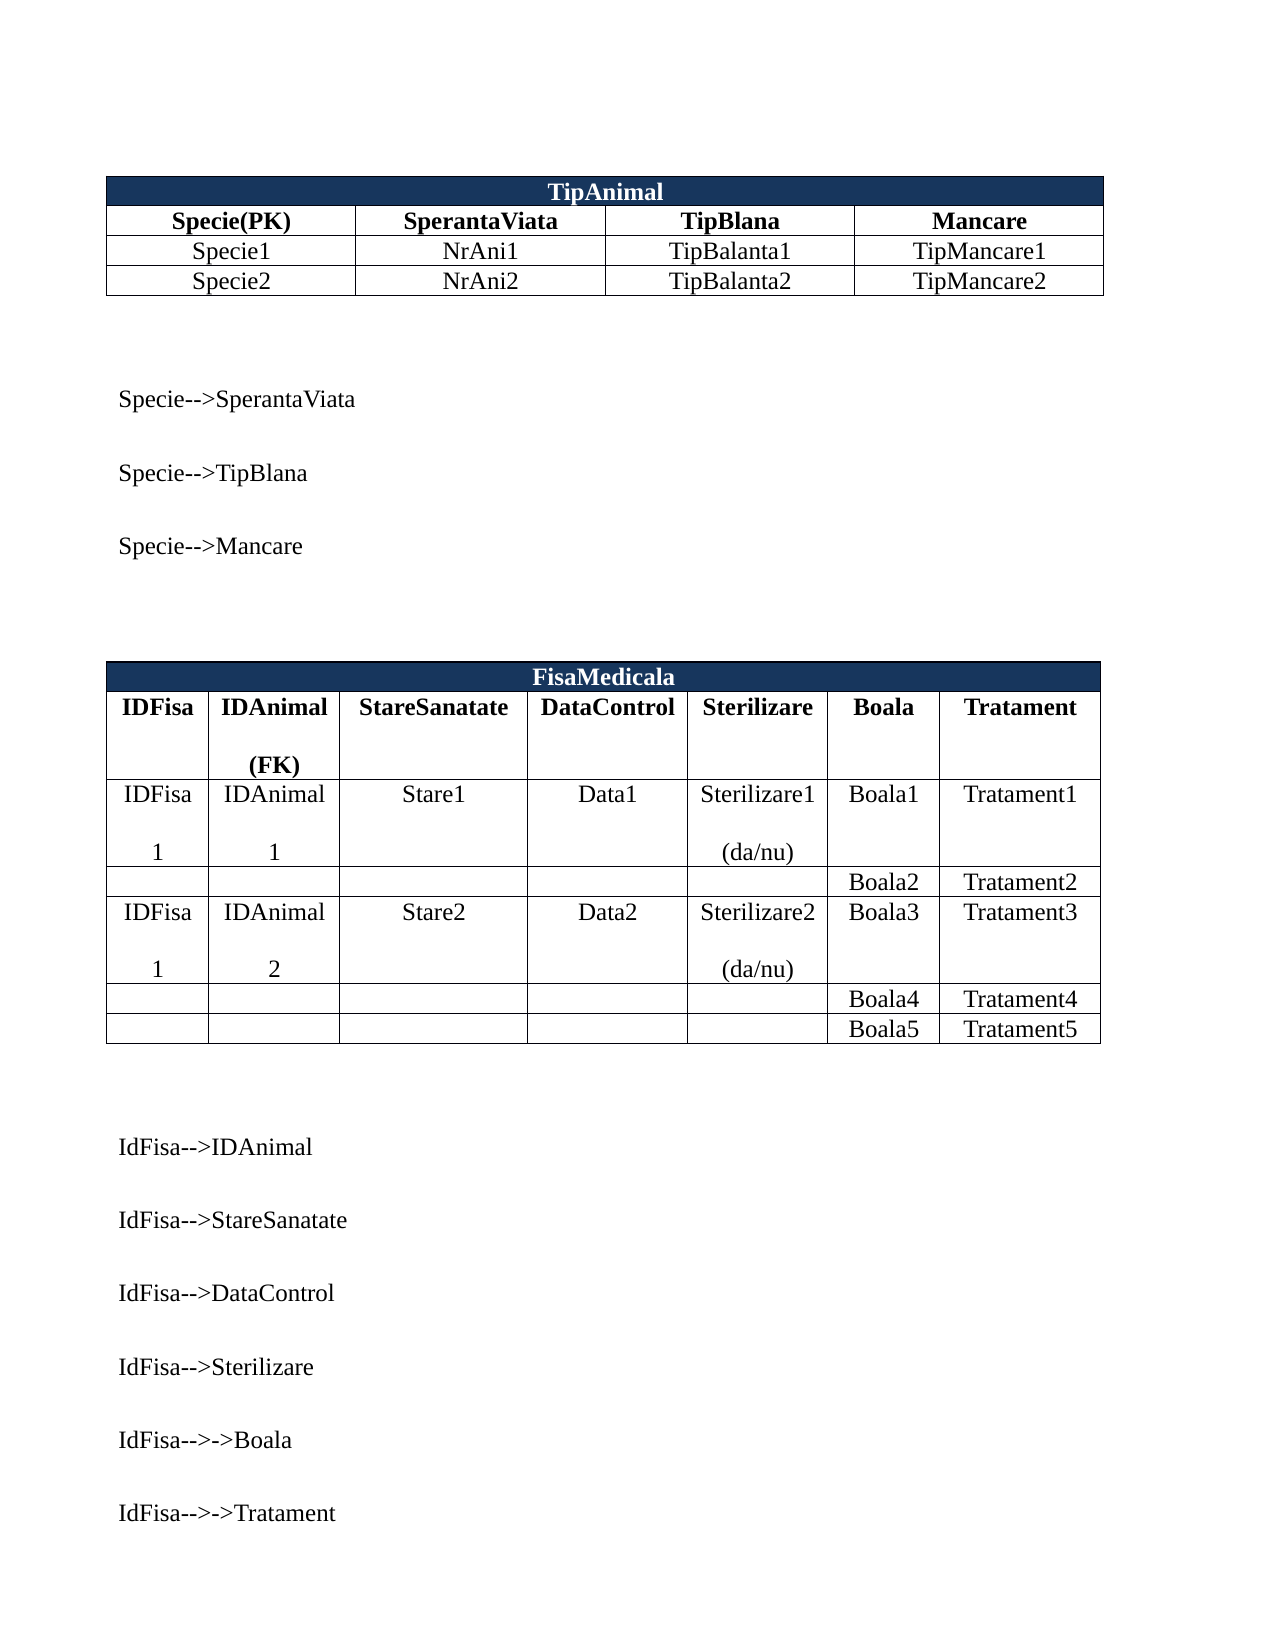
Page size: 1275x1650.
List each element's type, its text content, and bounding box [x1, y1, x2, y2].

table_cell IDFisa [107, 692, 208, 778]
table_header TipAnimal [107, 177, 1103, 205]
table_cell Stare1 [340, 780, 527, 866]
table_cell IDFisa1 [107, 897, 208, 983]
table_cell [209, 1014, 339, 1042]
table_cell Tratament5 [940, 1014, 1100, 1042]
table_cell Stare2 [340, 897, 527, 983]
table_cell Boala3 [828, 897, 939, 983]
table_cell Specie1 [107, 236, 355, 265]
table_cell DataControl [528, 692, 687, 778]
table_cell Boala1 [828, 780, 939, 866]
table_cell StareSanatate [340, 692, 527, 778]
table_cell Boala4 [828, 984, 939, 1013]
table_cell [340, 984, 527, 1013]
table_cell TipBlana [606, 206, 854, 235]
table_cell [528, 867, 687, 896]
table_cell TipMancare2 [855, 266, 1103, 295]
table_cell [209, 984, 339, 1013]
table_cell Data1 [528, 780, 687, 866]
table_cell TipBalanta2 [606, 266, 854, 295]
text Specie-->Mancare [118, 531, 1079, 559]
text IdFisa-->IDAnimal [118, 1132, 1079, 1161]
table_cell [688, 1014, 827, 1042]
table_cell Boala [828, 692, 939, 778]
text IdFisa-->StareSanatate [118, 1205, 1079, 1234]
table_cell [107, 867, 208, 896]
table_cell NrAni2 [356, 266, 605, 295]
text IdFisa-->DataControl [118, 1278, 1079, 1307]
table_cell Sterilizare [688, 692, 827, 778]
table_cell Tratament4 [940, 984, 1100, 1013]
table_cell NrAni1 [356, 236, 605, 265]
table_cell IDAnimal1 [209, 780, 339, 866]
table_cell [688, 984, 827, 1013]
text Specie-->SperantaViata [118, 384, 1079, 413]
table_cell [528, 984, 687, 1013]
text IdFisa-->Sterilizare [118, 1352, 1079, 1380]
table_cell TipMancare1 [855, 236, 1103, 265]
text IdFisa-->->Tratament [118, 1498, 1079, 1527]
table_cell Tratament2 [940, 867, 1100, 896]
table_cell TipBalanta1 [606, 236, 854, 265]
table_cell [688, 867, 827, 896]
table_cell Specie(PK) [107, 206, 355, 235]
table_cell [107, 984, 208, 1013]
table_cell Tratament1 [940, 780, 1100, 866]
table_cell Data2 [528, 897, 687, 983]
table_cell Specie2 [107, 266, 355, 295]
table_cell [340, 867, 527, 896]
table_cell [107, 1014, 208, 1042]
table_cell IDAnimal(FK) [209, 692, 339, 778]
table_cell [528, 1014, 687, 1042]
table_cell Sterilizare1(da/nu) [688, 780, 827, 866]
table_cell IDAnimal2 [209, 897, 339, 983]
table_cell Tratament [940, 692, 1100, 778]
table_cell [340, 1014, 527, 1042]
table_cell Boala2 [828, 867, 939, 896]
table_cell IDFisa1 [107, 780, 208, 866]
table_cell Tratament3 [940, 897, 1100, 983]
table_header FisaMedicala [107, 663, 1100, 691]
table_cell Mancare [855, 206, 1103, 235]
table_cell Sterilizare2(da/nu) [688, 897, 827, 983]
table_cell SperantaViata [356, 206, 605, 235]
text IdFisa-->->Boala [118, 1425, 1079, 1453]
text Specie-->TipBlana [118, 458, 1079, 486]
table_cell [209, 867, 339, 896]
table_cell Boala5 [828, 1014, 939, 1042]
